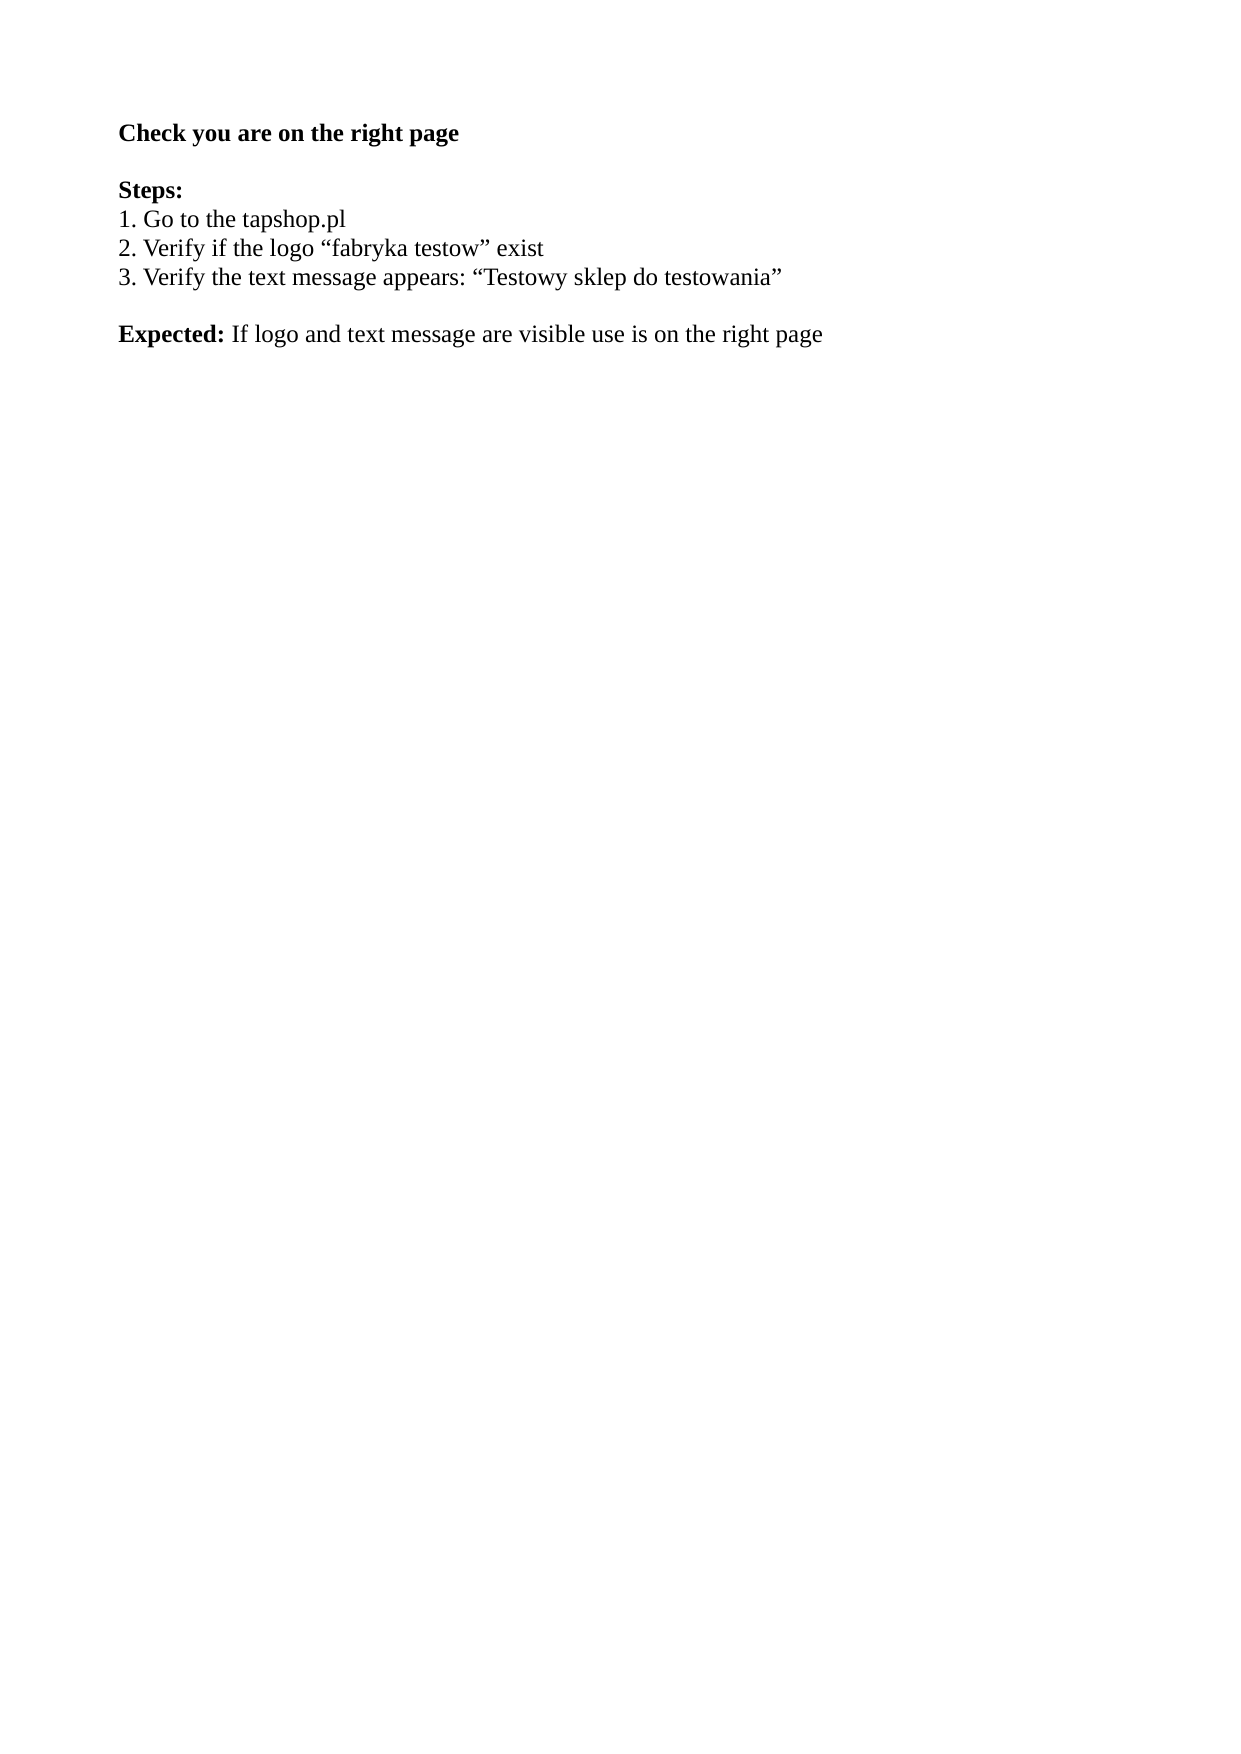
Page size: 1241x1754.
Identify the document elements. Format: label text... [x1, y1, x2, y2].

text 3. Verify the text message appears: “Testowy sklep do testowania” Expected: If logo and text message are visible use is on the right page [118, 262, 1122, 406]
text Check you are on the right page Steps: 1. Go to the tapshop.pl 2. Verify if the logo “fabryka testow” exist [118, 118, 1122, 262]
